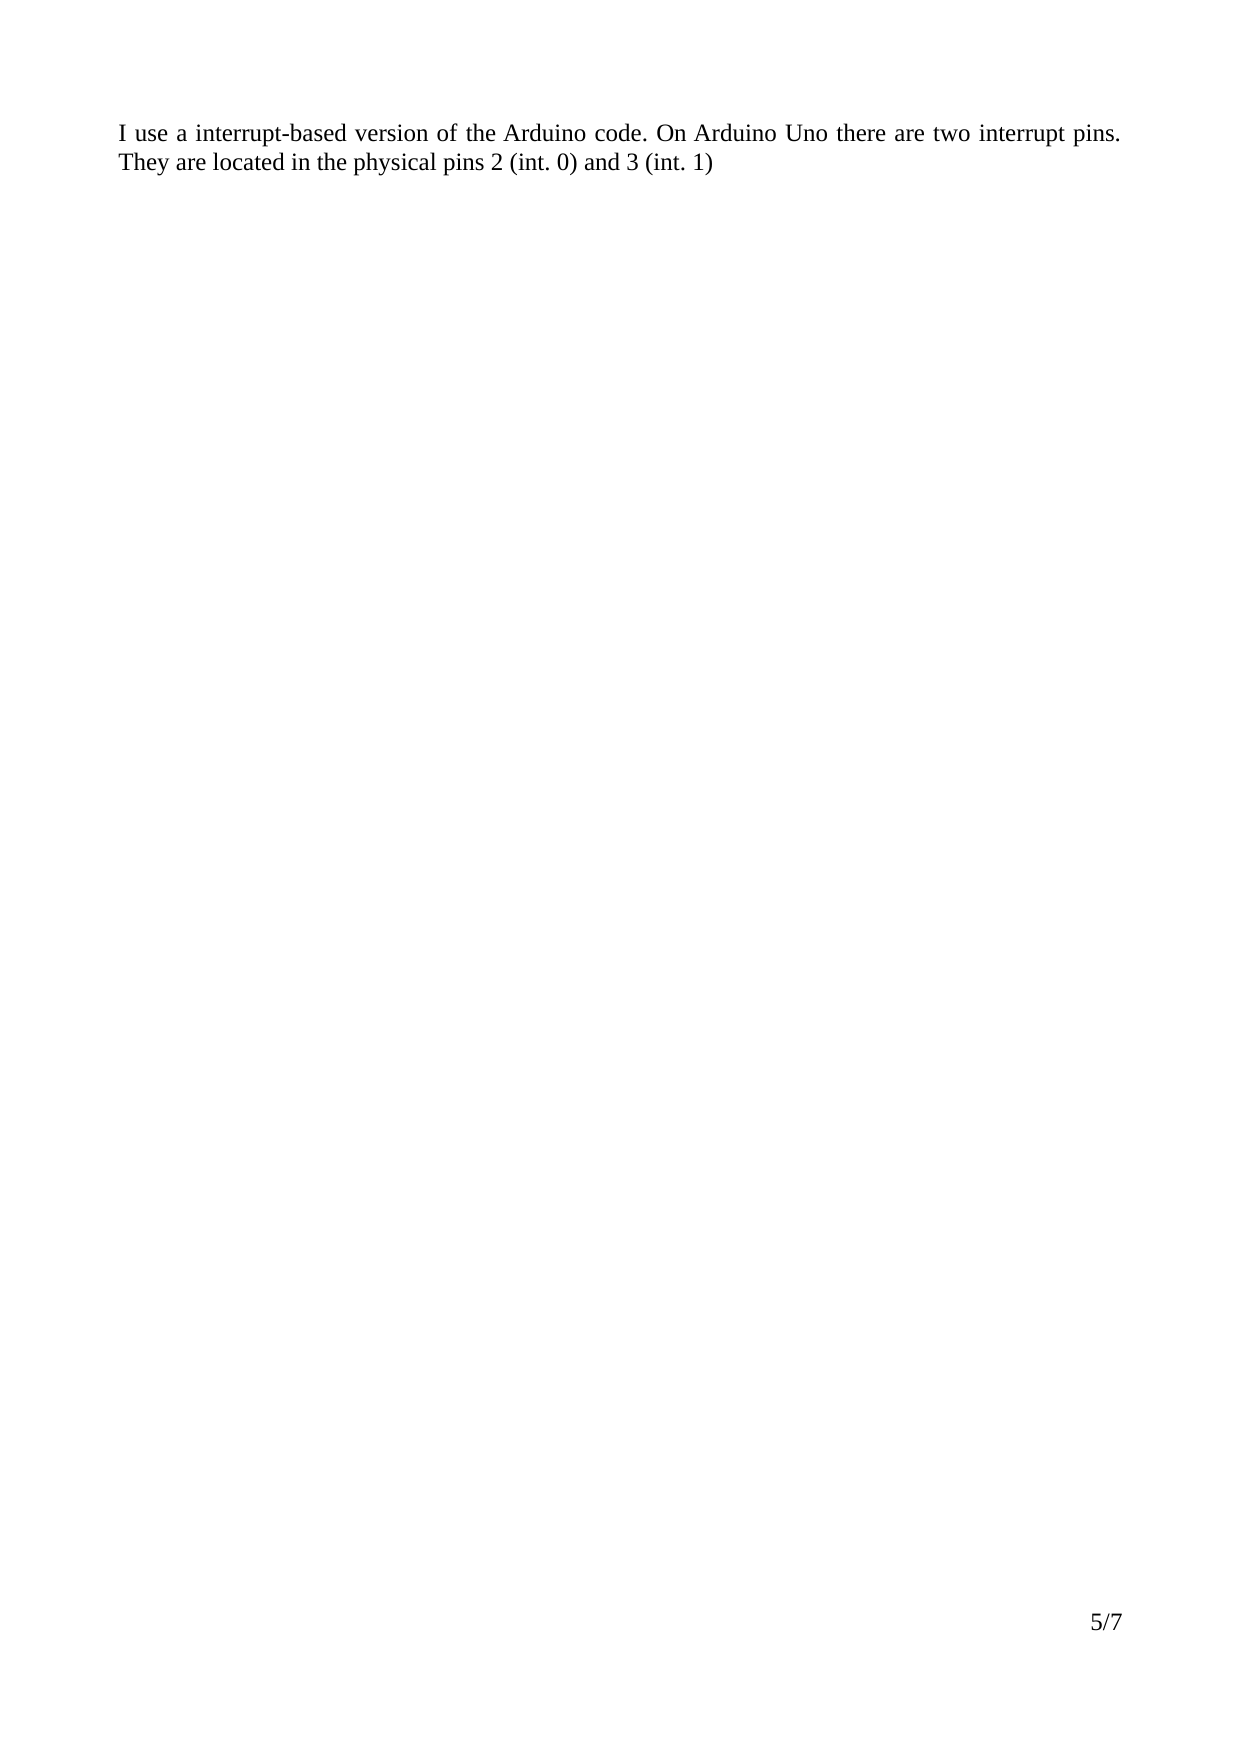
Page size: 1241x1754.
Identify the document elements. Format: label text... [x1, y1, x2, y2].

text I use a interrupt-based version of the Arduino code. On Arduino Uno there are two interrupt pins. They are located in the physical pins 2 (int. 0) and 3 (int. 1) [118, 118, 1122, 176]
